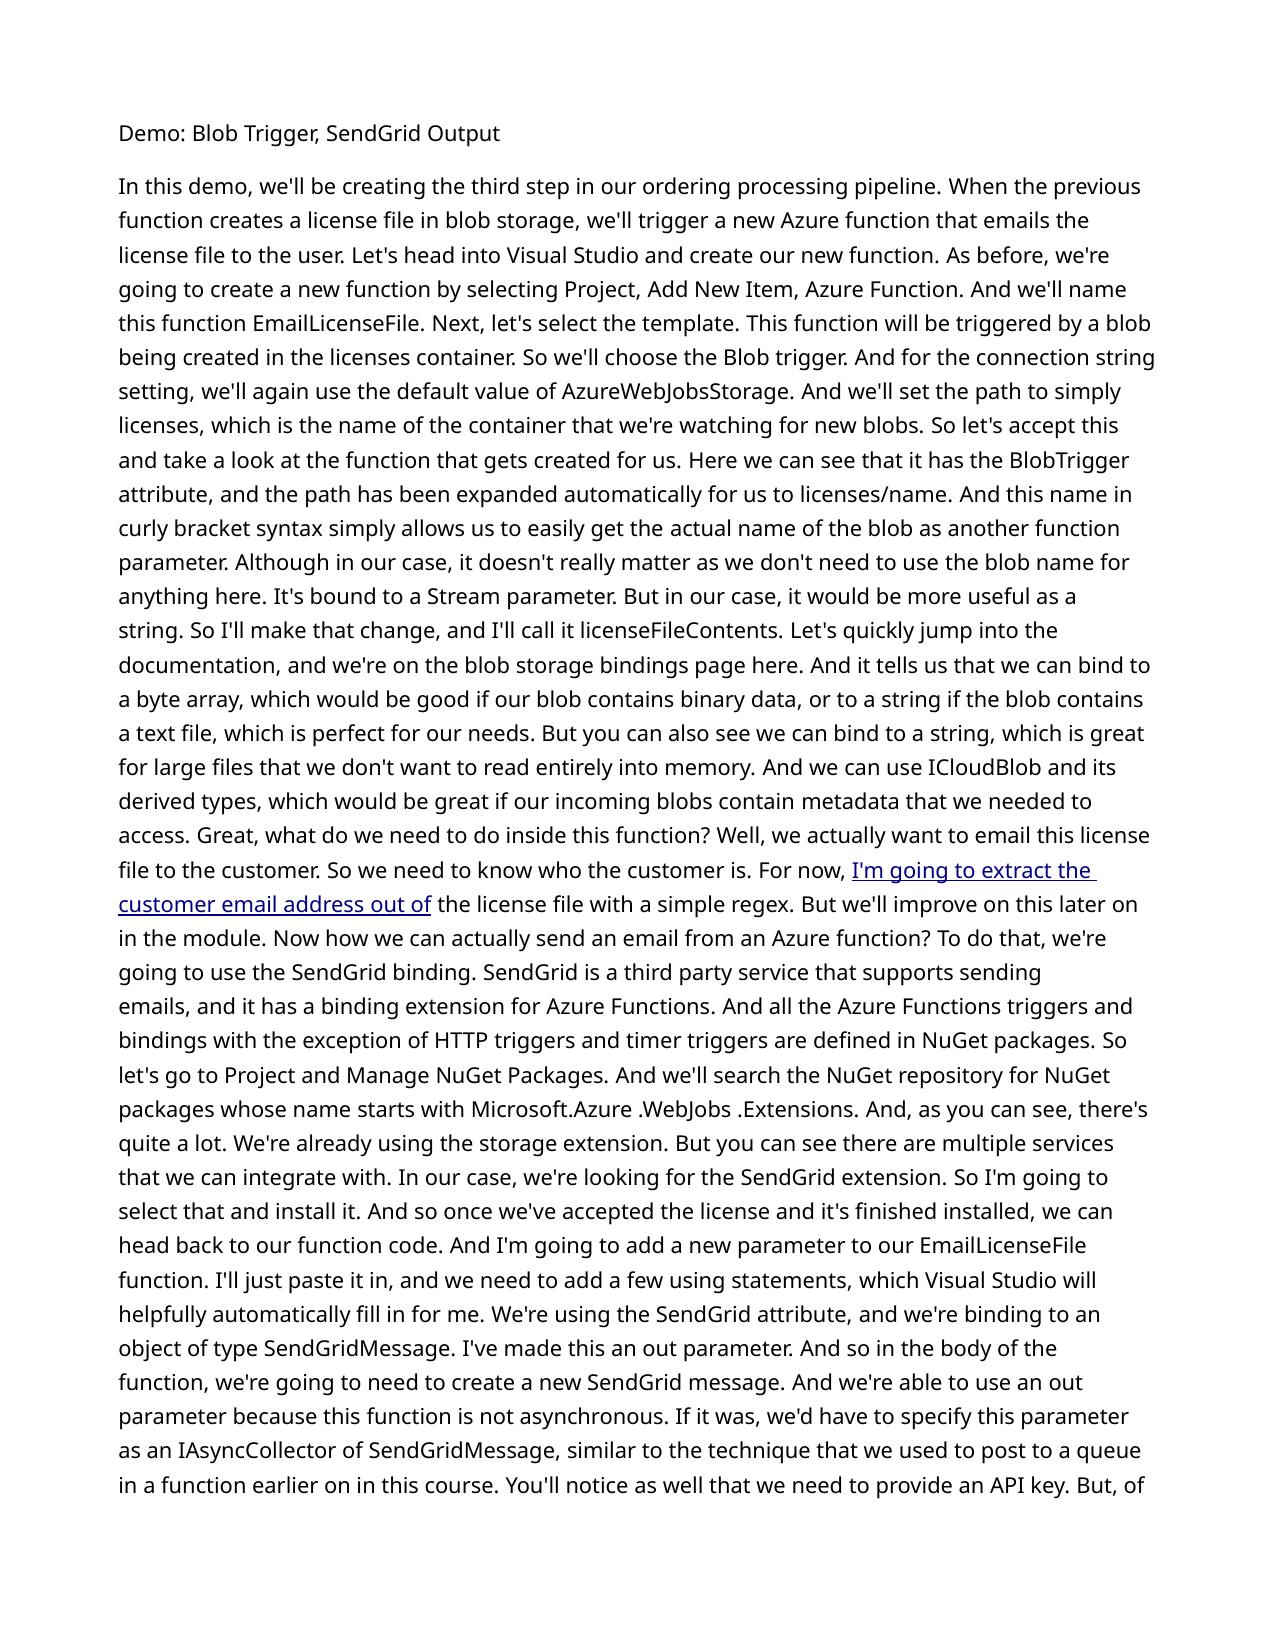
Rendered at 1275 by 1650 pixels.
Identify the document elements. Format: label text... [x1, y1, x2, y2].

subtitle Demo: Blob Trigger, SendGrid Output [118, 118, 1157, 148]
text In this demo, we'll be creating the third step in our ordering processing pipeline. When the previous function creates a license file in blob storage, we'll trigger a new Azure function that emails the license file to the user. Let's head into Visual Studio and create our new function. As before, we're going to create a new function by selecting Project, Add New Item, Azure Function. And we'll name this function EmailLicenseFile. Next, let's select the template. This function will be triggered by a blob being created in the licenses container. So we'll choose the Blob trigger. And for the connection string setting, we'll again use the default value of AzureWebJobsStorage. And we'll set the path to simply licenses, which is the name of the container that we're watching for new blobs. So let's accept this and take a look at the function that gets created for us. Here we can see that it has the BlobTrigger attribute, and the path has been expanded automatically for us to licenses/name. And this name in curly bracket syntax simply allows us to easily get the actual name of the blob as another function parameter. Although in our case, it doesn't really matter as we don't need to use the blob name for anything here. It's bound to a Stream parameter. But in our case, it would be more useful as a string. So I'll make that change, and I'll call it licenseFileContents. Let's quickly jump into the documentation, and we're on the blob storage bindings page here. And it tells us that we can bind to a byte array, which would be good if our blob contains binary data, or to a string if the blob contains a text file, which is perfect for our needs. But you can also see we can bind to a string, which is great for large files that we don't want to read entirely into memory. And we can use ICloudBlob and its derived types, which would be great if our incoming blobs contain metadata that we needed to access. Great, what do we need to do inside this function? Well, we actually want to email this license file to the customer. So we need to know who the customer is. For now, I'm going to extract the customer email address out of the license file with a simple regex. But we'll improve on this later on in the module. Now how we can actually send an email from an Azure function? To do that, we're going to use the SendGrid binding. SendGrid is a third party service that supports sending emails, and it has a binding extension for Azure Functions. And all the Azure Functions triggers and bindings with the exception of HTTP triggers and timer triggers are defined in NuGet packages. So let's go to Project and Manage NuGet Packages. And we'll search the NuGet repository for NuGet packages whose name starts with Microsoft.Azure .WebJobs .Extensions. And, as you can see, there's quite a lot. We're already using the storage extension. But you can see there are multiple services that we can integrate with. In our case, we're looking for the SendGrid extension. So I'm going to select that and install it. And so once we've accepted the license and it's finished installed, we can head back to our function code. And I'm going to add a new parameter to our EmailLicenseFile function. I'll just paste it in, and we need to add a few using statements, which Visual Studio will helpfully automatically fill in for me. We're using the SendGrid attribute, and we're binding to an object of type SendGridMessage. I've made this an out parameter. And so in the body of the function, we're going to need to create a new SendGrid message. And we're able to use an out parameter because this function is not asynchronous. If it was, we'd have to specify this parameter as an IAsyncCollector of SendGridMessage, similar to the technique that we used to post to a queue in a function earlier on in this course. You'll notice as well that we need to provide an API key. But, of [118, 171, 1157, 1499]
